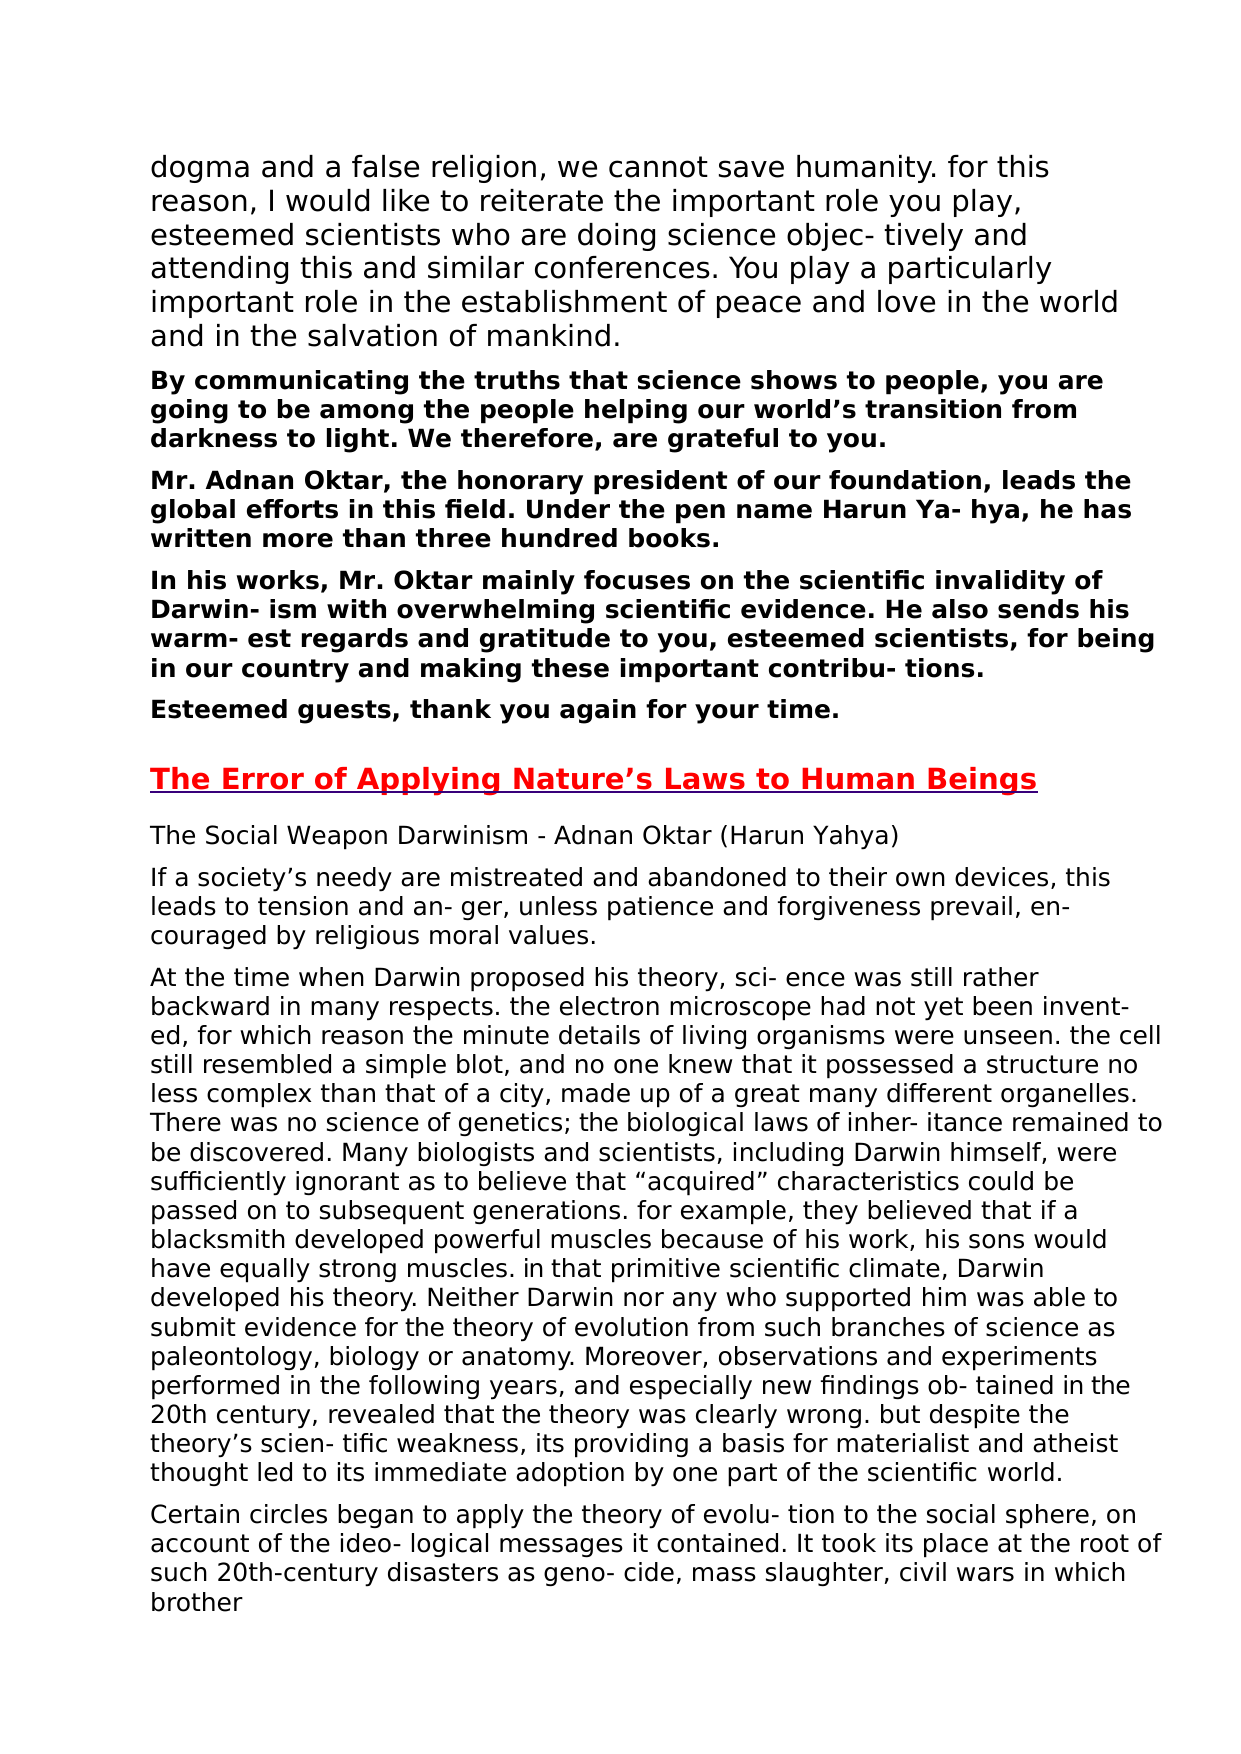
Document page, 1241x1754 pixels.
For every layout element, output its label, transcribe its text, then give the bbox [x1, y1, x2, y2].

text Mr. Adnan Oktar, the honorary president of our foundation, leads the global efforts in this field. Under the pen name Harun Ya- hya, he has written more than three hundred books. [150, 466, 1165, 554]
text Esteemed guests, thank you again for your time. [150, 695, 1165, 724]
subtitle The Error of Applying Nature’s Laws to Human Beings [150, 762, 1165, 796]
text The Social Weapon Darwinism - Adnan Oktar (Harun Yahya) [150, 821, 1165, 850]
text If a society’s needy are mistreated and abandoned to their own devices, this leads to tension and an- ger, unless patience and forgiveness prevail, en- couraged by religious moral values. [150, 863, 1165, 950]
text In his works, Mr. Oktar mainly focuses on the scientific invalidity of Darwin- ism with overwhelming scientific evidence. He also sends his warm- est regards and gratitude to you, esteemed scientists, for being in our country and making these important contribu- tions. [150, 566, 1165, 683]
text dogma and a false religion, we cannot save humanity. for this reason, I would like to reiterate the important role you play, esteemed scientists who are doing science objec- tively and attending this and similar conferences. You play a particularly important role in the establishment of peace and love in the world and in the salvation of mankind. [150, 150, 1165, 354]
text At the time when Darwin proposed his theory, sci- ence was still rather backward in many respects. the electron microscope had not yet been invent- ed, for which reason the minute details of living organisms were unseen. the cell still resembled a simple blot, and no one knew that it possessed a structure no less complex than that of a city, made up of a great many different organelles. There was no science of genetics; the biological laws of inher- itance remained to be discovered. Many biologists and scientists, including Darwin himself, were sufficiently ignorant as to believe that “acquired” characteristics could be passed on to subsequent generations. for example, they believed that if a blacksmith developed powerful muscles because of his work, his sons would have equally strong muscles. in that primitive scientific climate, Darwin developed his theory. Neither Darwin nor any who supported him was able to submit evidence for the theory of evolution from such branches of science as paleontology, biology or anatomy. Moreover, observations and experiments performed in the following years, and especially new findings ob- tained in the 20th century, revealed that the theory was clearly wrong. but despite the theory’s scien- tific weakness, its providing a basis for materialist and atheist thought led to its immediate adoption by one part of the scientific world. [150, 963, 1165, 1488]
text Certain circles began to apply the theory of evolu- tion to the social sphere, on account of the ideo- logical messages it contained. It took its place at the root of such 20th-century disasters as geno- cide, mass slaughter, civil wars in which brother [150, 1500, 1165, 1617]
text By communicating the truths that science shows to people, you are going to be among the people helping our world’s transition from darkness to light. We therefore, are grateful to you. [150, 366, 1165, 454]
